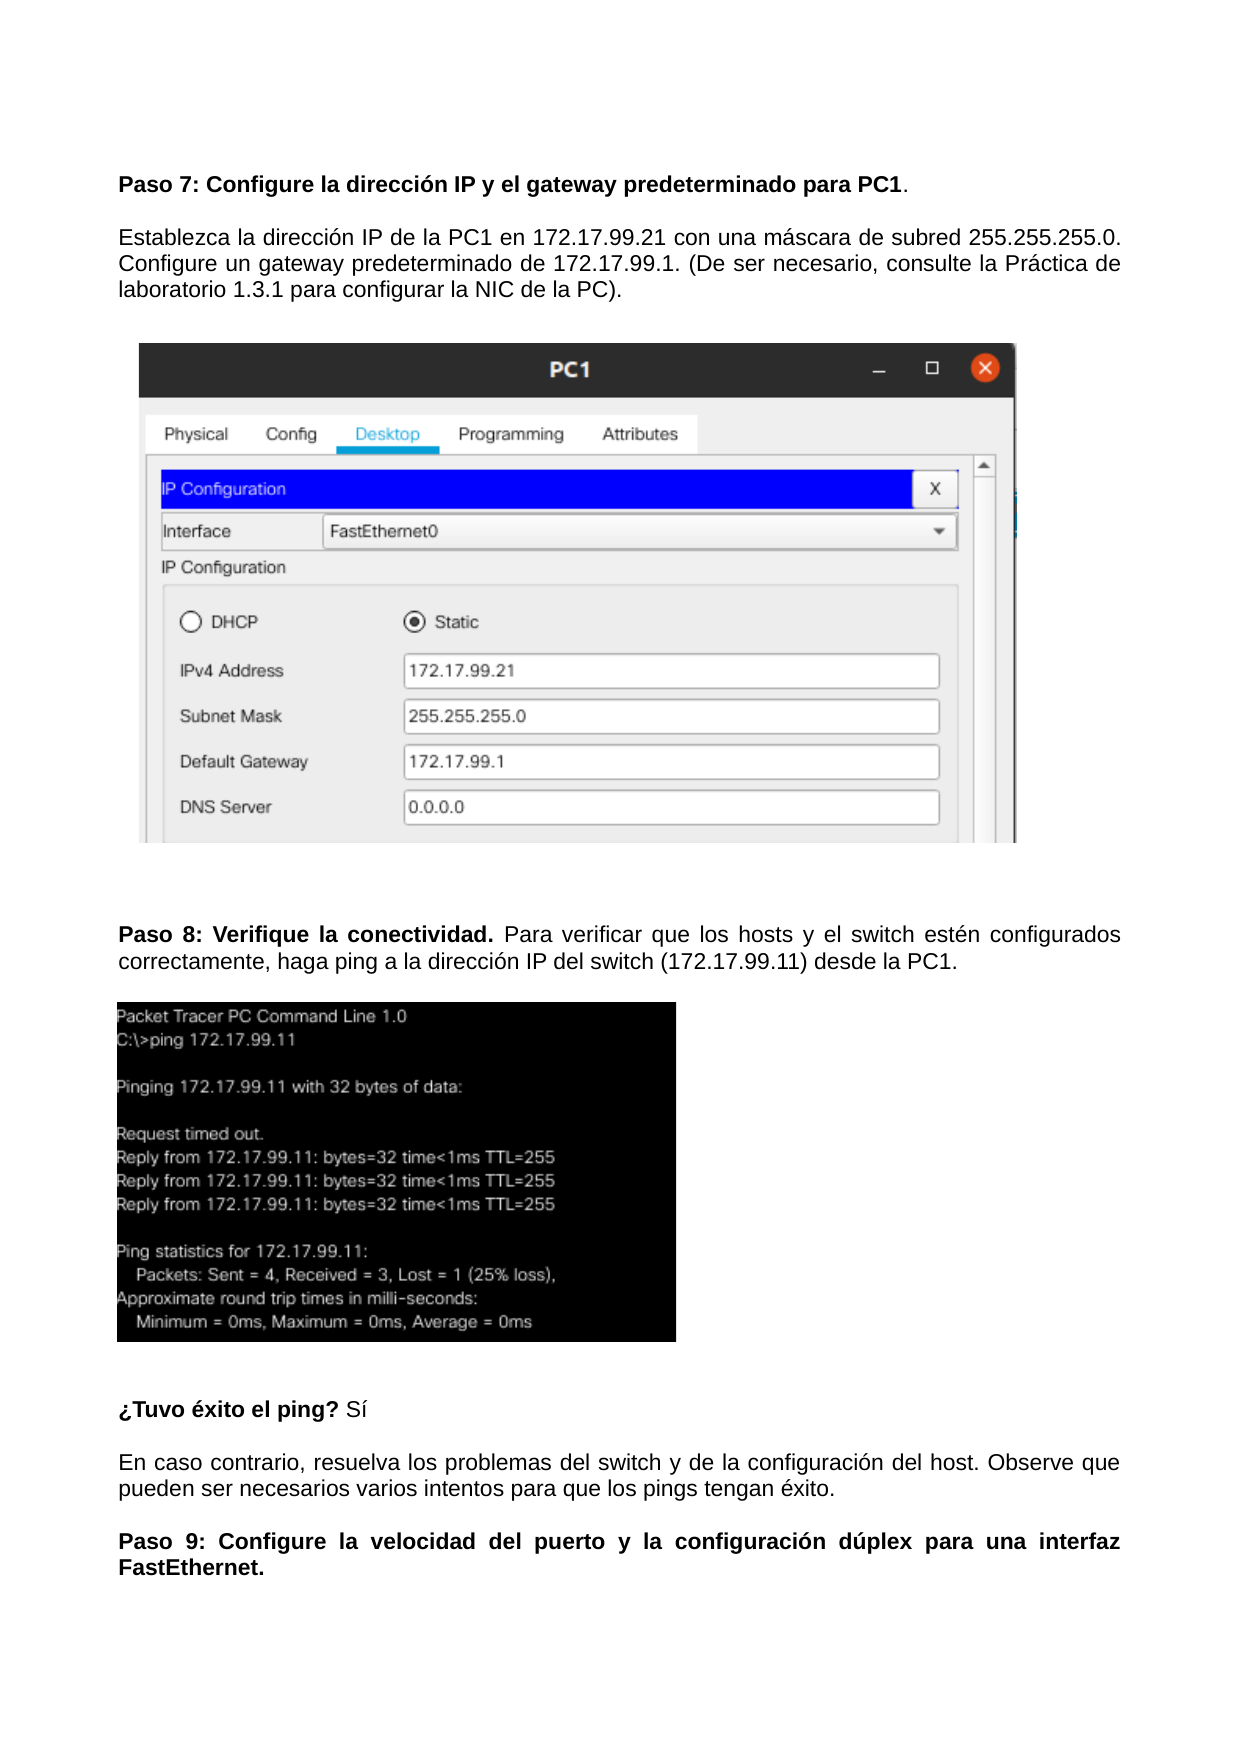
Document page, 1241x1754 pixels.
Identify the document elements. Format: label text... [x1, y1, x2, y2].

text Paso 9: Configure la velocidad del puerto y la configuración dúplex para una interfaz FastEthernet. [118, 1528, 1122, 1580]
picture [117, 1002, 677, 1342]
picture [138, 343, 1017, 843]
text ¿Tuvo éxito el ping? Sí [118, 1396, 1122, 1422]
text Establezca la dirección IP de la PC1 en 172.17.99.21 con una máscara de subred 255.255.255.0. Configure un gateway predeterminado de 172.17.99.1. (De ser necesario, consulte la Práctica de laboratorio 1.3.1 para configurar la NIC de la PC). [118, 223, 1122, 303]
text En caso contrario, resuelva los problemas del switch y de la configuración del host. Observe que pueden ser necesarios varios intentos para que los pings tengan éxito. [118, 1448, 1122, 1501]
text Paso 8: Verifique la conectividad. Para verificar que los hosts y el switch estén configurados correctamente, haga ping a la dirección IP del switch (172.17.99.11) desde la PC1. [118, 921, 1122, 974]
text Paso 7: Configure la dirección IP y el gateway predeterminado para PC1. [118, 171, 1122, 197]
